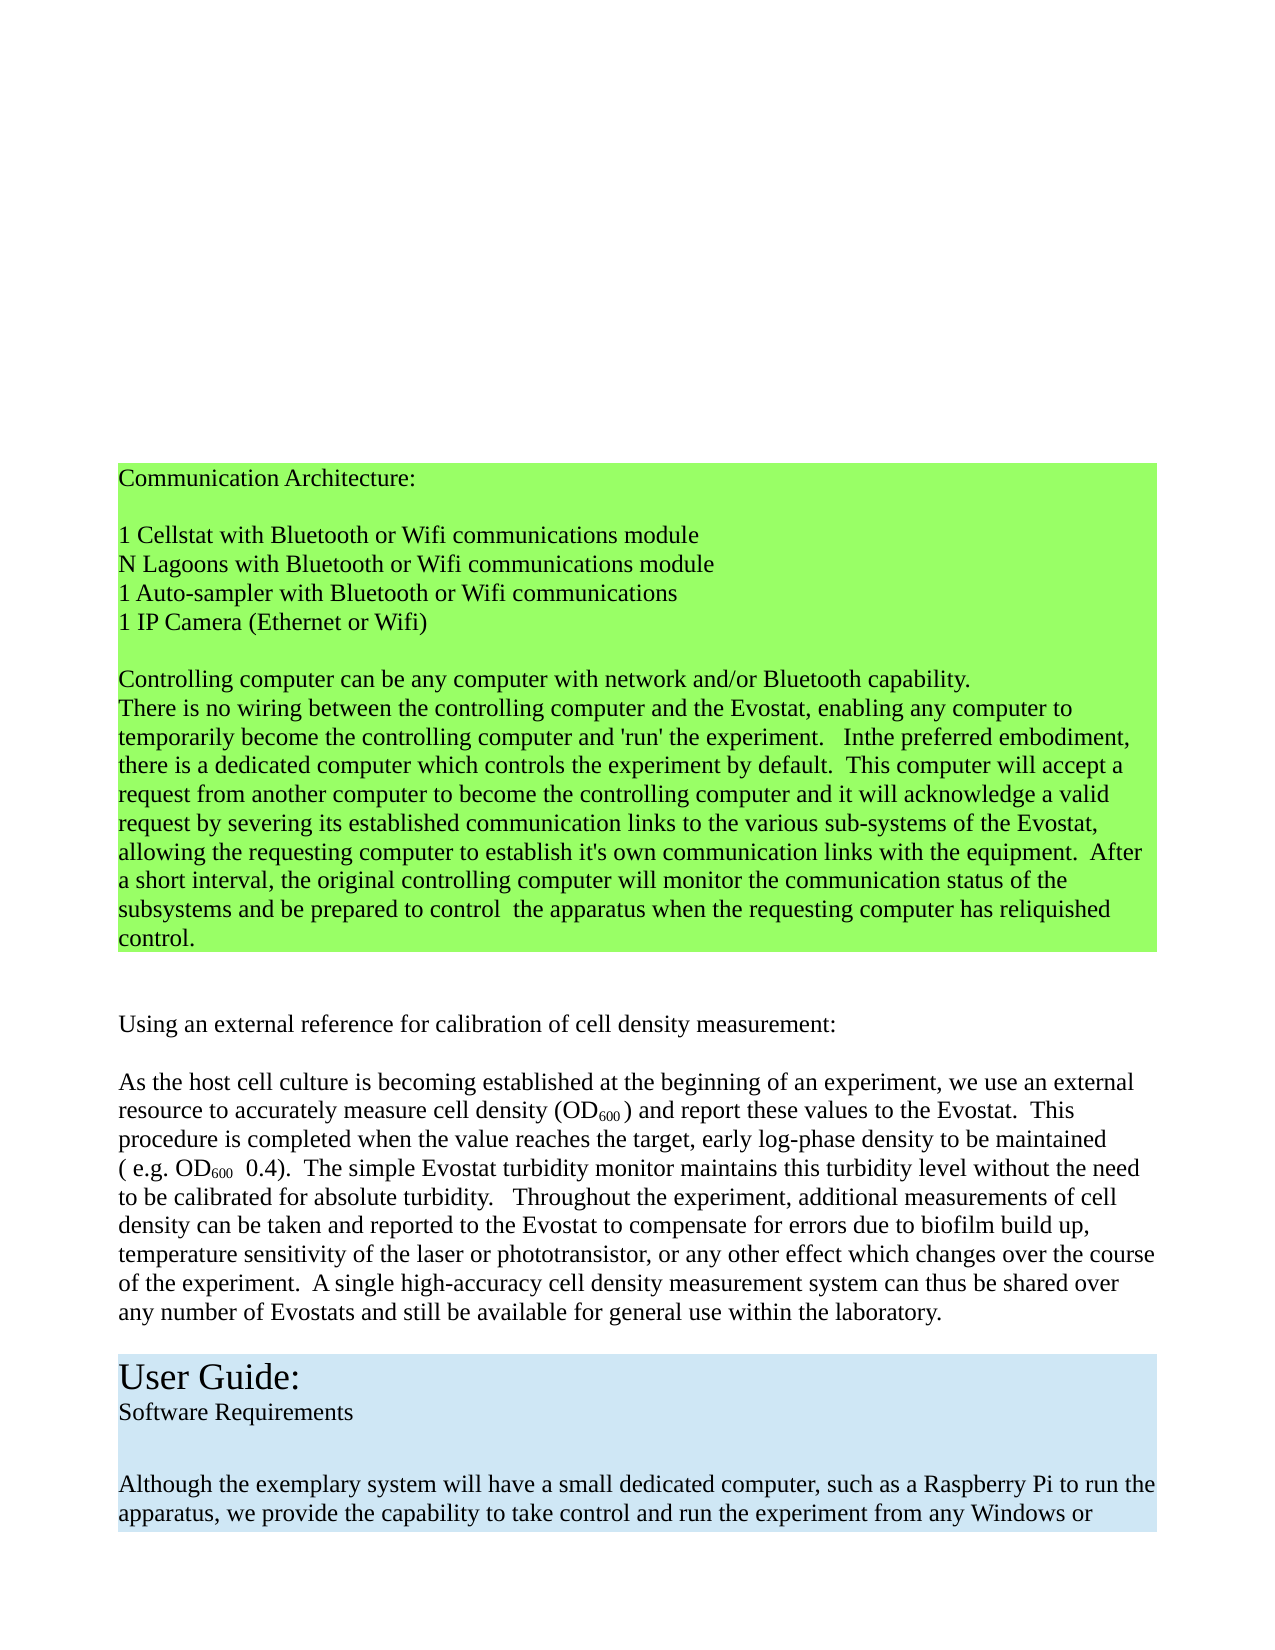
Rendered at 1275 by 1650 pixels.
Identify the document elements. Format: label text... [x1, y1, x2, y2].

text User Guide: [118, 1354, 1157, 1397]
text There is no wiring between the controlling computer and the Evostat, enabling any computer to temporarily become the controlling computer and 'run' the experiment. Inthe preferred embodiment, there is a dedicated computer which controls the experiment by default. This computer will accept a request from another computer to become the controlling computer and it will acknowledge a valid request by severing its established communication links to the various sub-systems of the Evostat, allowing the requesting computer to establish it's own communication links with the equipment. After a short interval, the original controlling computer will monitor the communication status of the subsystems and be prepared to control the apparatus when the requesting computer has reliquished control. [118, 693, 1157, 952]
text Communication Architecture: [118, 463, 1157, 492]
text Controlling computer can be any computer with network and/or Bluetooth capability. [118, 664, 1157, 693]
text 1 Cellstat with Bluetooth or Wifi communications module [118, 521, 1157, 549]
text Using an external reference for calibration of cell density measurement: [118, 1009, 1157, 1038]
text N Lagoons with Bluetooth or Wifi communications module [118, 549, 1157, 578]
text 1 IP Camera (Ethernet or Wifi) [118, 607, 1157, 636]
text Software Requirements [118, 1397, 1157, 1426]
text Although the exemplary system will have a small dedicated computer, such as a Raspberry Pi to run the apparatus, we provide the capability to take control and run the experiment from any Windows or [118, 1469, 1157, 1527]
text 1 Auto-sampler with Bluetooth or Wifi communications [118, 578, 1157, 607]
text As the host cell culture is becoming established at the beginning of an experiment, we use an external resource to accurately measure cell density (OD600 ) and report these values to the Evostat. This procedure is completed when the value reaches the target, early log-phase density to be maintained ( e.g. OD600 0.4). The simple Evostat turbidity monitor maintains this turbidity level without the need to be calibrated for absolute turbidity. Throughout the experiment, additional measurements of cell density can be taken and reported to the Evostat to compensate for errors due to biofilm build up, temperature sensitivity of the laser or phototransistor, or any other effect which changes over the course of the experiment. A single high-accuracy cell density measurement system can thus be shared over any number of Evostats and still be available for general use within the laboratory. [118, 1067, 1157, 1326]
